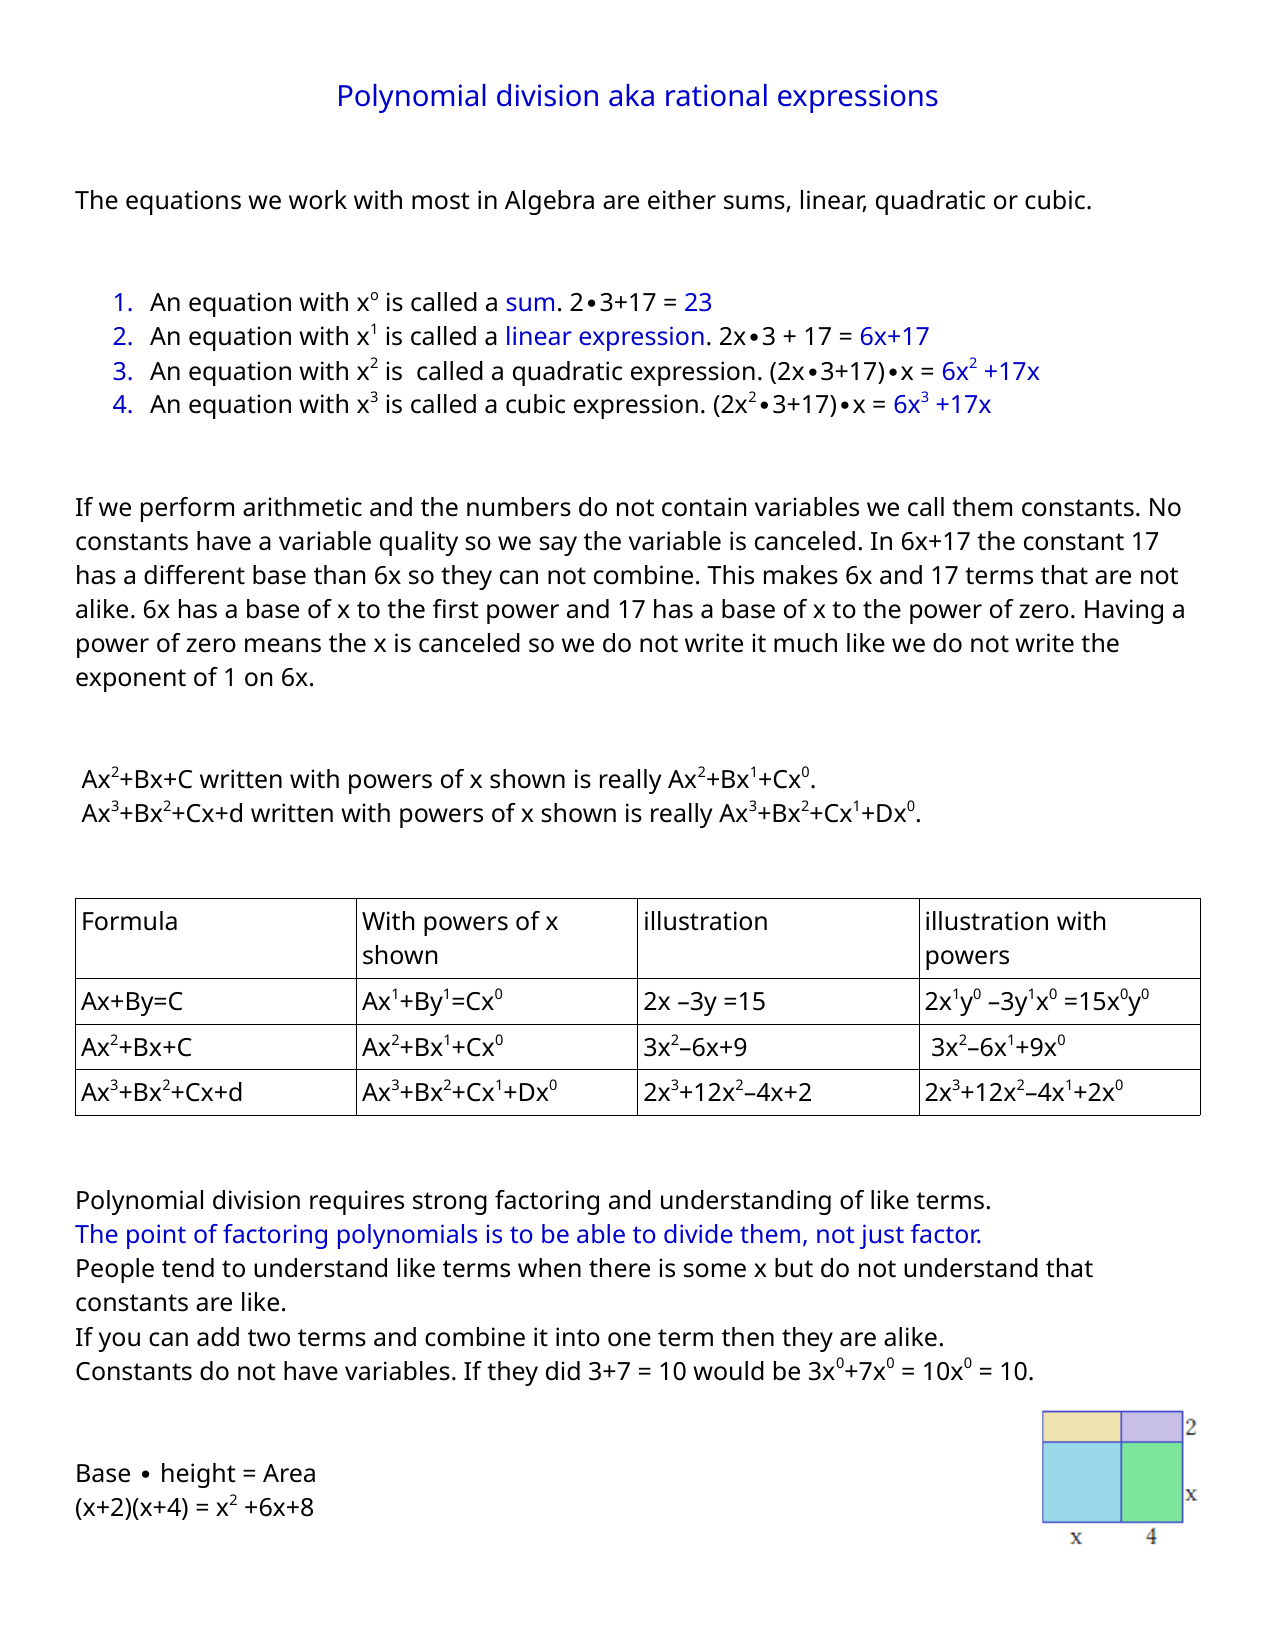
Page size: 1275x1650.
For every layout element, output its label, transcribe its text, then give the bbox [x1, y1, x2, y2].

table_header With powers of x shown [357, 899, 637, 978]
table_header illustration [638, 899, 919, 978]
text Constants do not have variables. If they did 3+7 = 10 would be 3x0+7x0 = 10x0 = 10. [75, 1353, 1200, 1387]
list An equation with x1 is called a linear expression. 2x∙3 + 17 = 6x+17 [112, 319, 1200, 353]
text If you can add two terms and combine it into one term then they are alike. [75, 1319, 1200, 1353]
text Ax3+Bx2+Cx+d written with powers of x shown is really Ax3+Bx2+Cx1+Dx0. [75, 796, 1200, 830]
text Polynomial division aka rational expressions [75, 75, 1200, 115]
table_cell Ax2+Bx1+Cx0 [357, 1025, 637, 1069]
table_cell 3x2–6x1+9x0 [920, 1025, 1200, 1069]
table_cell Ax2+Bx+C [76, 1025, 356, 1069]
table_header illustration with powers [920, 899, 1200, 978]
text People tend to understand like terms when there is some x but do not understand that constants are like. [75, 1251, 1200, 1319]
list An equation with x3 is called a cubic expression. (2x2∙3+17)∙x = 6x3 +17x [112, 387, 1200, 421]
table_header Formula [76, 899, 356, 978]
table_cell 2x3+12x2–4x+2 [638, 1070, 919, 1115]
table_cell 2x1y0 –3y1x0 =15x0y0 [920, 979, 1200, 1023]
list An equation with x2 is called a quadratic expression. (2x∙3+17)∙x = 6x2 +17x [112, 353, 1200, 387]
table_cell 2x3+12x2–4x1+2x0 [920, 1070, 1200, 1115]
text Base ∙ height = Area [75, 1455, 1042, 1489]
text Polynomial division requires strong factoring and understanding of like terms. [75, 1183, 1200, 1217]
text The equations we work with most in Algebra are either sums, linear, quadratic or cubic. [75, 183, 1200, 217]
table_cell 2x –3y =15 [638, 979, 919, 1023]
table_cell Ax+By=C [76, 979, 356, 1023]
table_cell 3x2–6x+9 [638, 1025, 919, 1069]
text If we perform arithmetic and the numbers do not contain variables we call them constants. No constants have a variable quality so we say the variable is canceled. In 6x+17 the constant 17 has a different base than 6x so they can not combine. This makes 6x and 17 terms that are not alike. 6x has a base of x to the first power and 17 has a base of x to the power of zero. Having a power of zero means the x is canceled so we do not write it much like we do not write the exponent of 1 on 6x. [75, 489, 1200, 694]
text (x+2)(x+4) = x2 +6x+8 [75, 1489, 1042, 1523]
list An equation with xo is called a sum. 2∙3+17 = 23 [112, 285, 1200, 319]
table_cell Ax3+Bx2+Cx1+Dx0 [357, 1070, 637, 1115]
text Ax2+Bx+C written with powers of x shown is really Ax2+Bx1+Cx0. [75, 762, 1200, 796]
table_cell Ax3+Bx2+Cx+d [76, 1070, 356, 1115]
table_cell Ax1+By1=Cx0 [357, 979, 637, 1023]
text The point of factoring polynomials is to be able to divide them, not just factor. [75, 1217, 1200, 1251]
